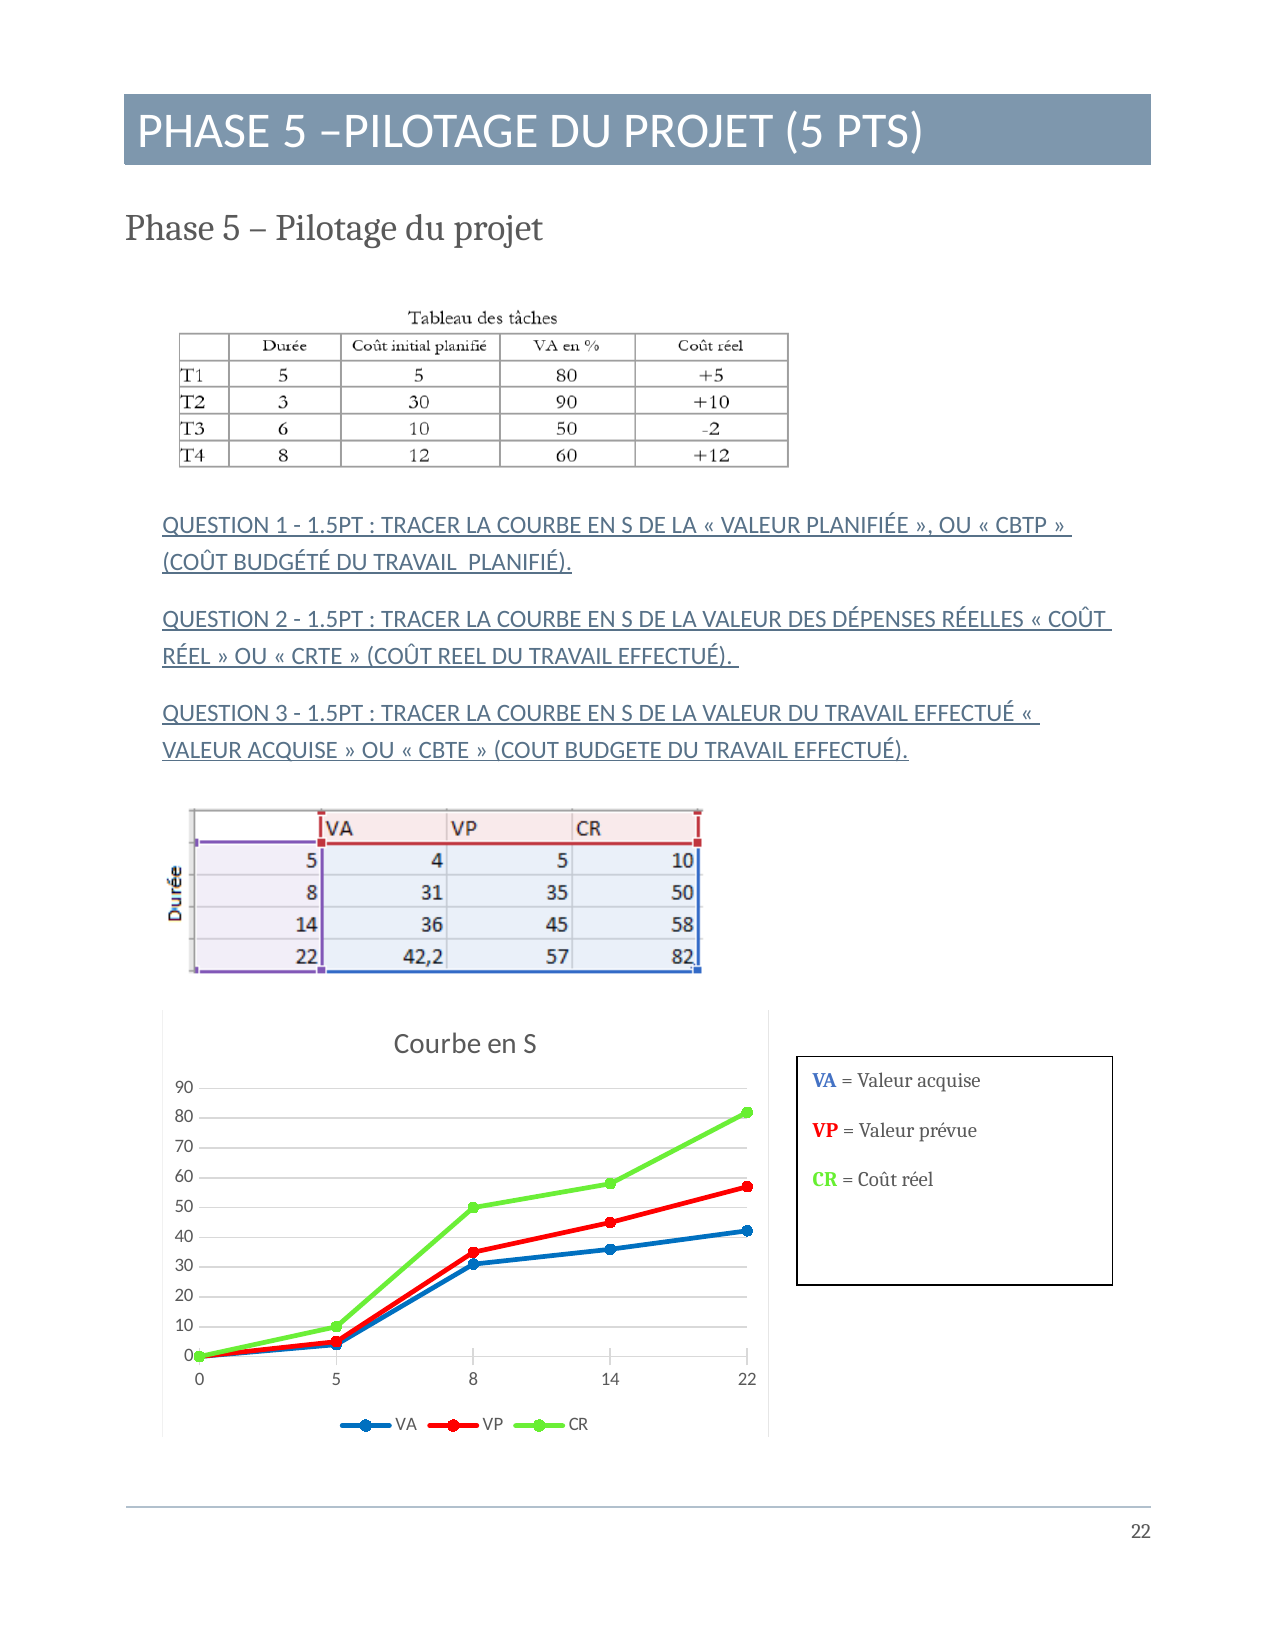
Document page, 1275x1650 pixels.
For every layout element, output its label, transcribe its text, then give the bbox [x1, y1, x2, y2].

text Question 2 - 1.5pt : Tracer la courbe en S de la valeur des dépenses réelles « Coût Réel » ou « CRTE » (Coût REEL DU Travail Effectué). [162, 603, 1113, 670]
text VA = Valeur acquise [812, 1069, 1096, 1093]
text VP = Valeur prévue [812, 1118, 1096, 1142]
text CR = Coût réel [812, 1168, 1096, 1192]
text Question 3 - 1.5pt : Tracer la courbe en S de la valeur du travail effectué « Valeur Acquise » ou « CBTE » (COUT BUDGETE du Travail Effectué). [162, 697, 1113, 764]
subtitle Phase 5 – Pilotage du projet [124, 207, 1151, 250]
text Question 1 - 1.5pt : Tracer la courbe en S de la « Valeur Planifiée », ou « CBTP » (Coût Budgété du Travail Planifié). [162, 509, 1113, 576]
